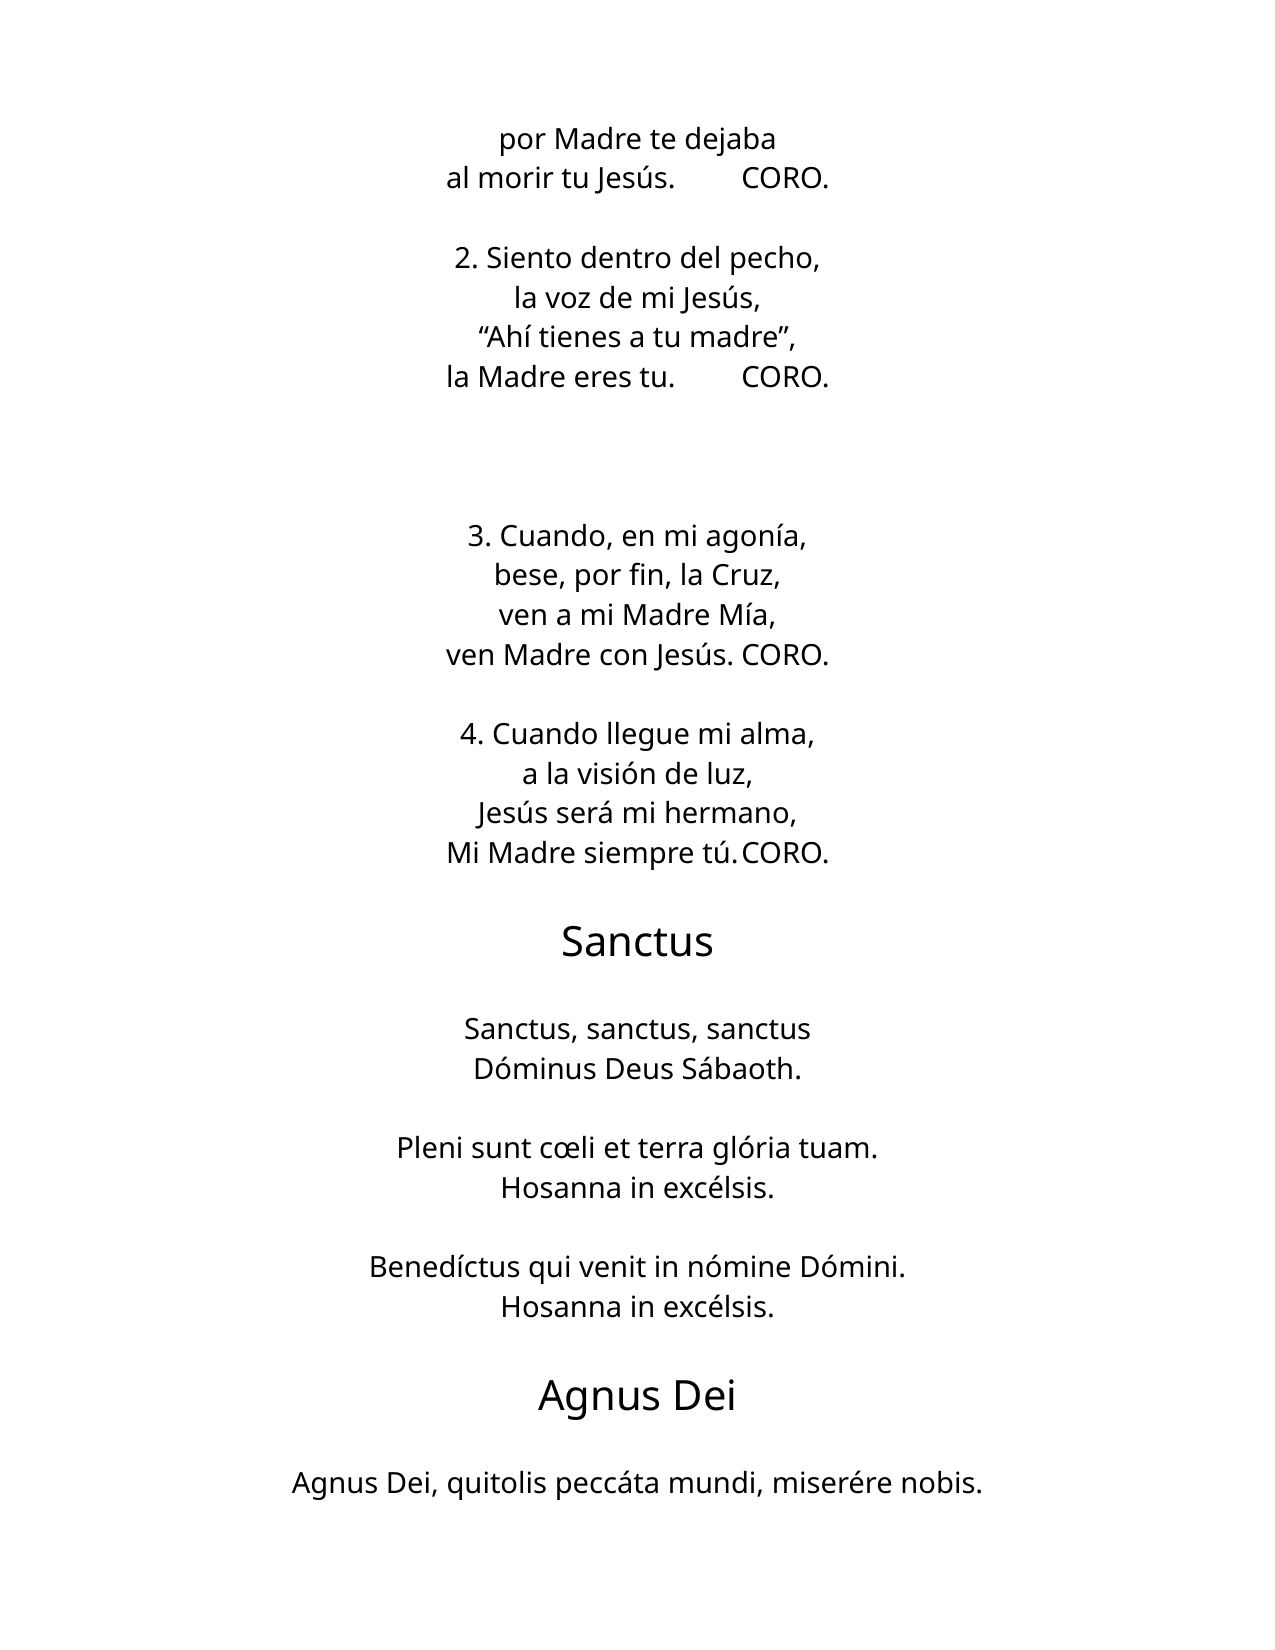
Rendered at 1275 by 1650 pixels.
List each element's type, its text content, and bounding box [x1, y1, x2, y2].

text la voz de mi Jesús, [118, 277, 1157, 317]
text Dóminus Deus Sábaoth. [118, 1048, 1157, 1088]
text Mi Madre siempre tú. CORO. [118, 832, 1157, 872]
text bese, por fin, la Cruz, [118, 555, 1157, 594]
text “Ahí tienes a tu madre”, [118, 317, 1157, 356]
text Sanctus [118, 912, 1157, 969]
text ven Madre con Jesús. CORO. [118, 634, 1157, 674]
text Sanctus, sanctus, sanctus [118, 1008, 1157, 1048]
text 4. Cuando llegue mi alma, [118, 713, 1157, 753]
text Benedíctus qui venit in nómine Dómini. [118, 1246, 1157, 1286]
text 3. Cuando, en mi agonía, [118, 515, 1157, 555]
text ven a mi Madre Mía, [118, 594, 1157, 634]
text Agnus Dei, quitolis peccáta mundi, miserére nobis. [118, 1462, 1157, 1502]
text al morir tu Jesús. CORO. [118, 158, 1157, 197]
text la Madre eres tu. CORO. [118, 356, 1157, 396]
text Hosanna in excélsis. [118, 1167, 1157, 1207]
text Pleni sunt cœli et terra glória tuam. [118, 1127, 1157, 1167]
text Hosanna in excélsis. [118, 1286, 1157, 1326]
text Agnus Dei [118, 1366, 1157, 1422]
text a la visión de luz, [118, 753, 1157, 793]
text por Madre te dejaba [118, 118, 1157, 158]
text 2. Siento dentro del pecho, [118, 237, 1157, 277]
text Jesús será mi hermano, [118, 793, 1157, 832]
